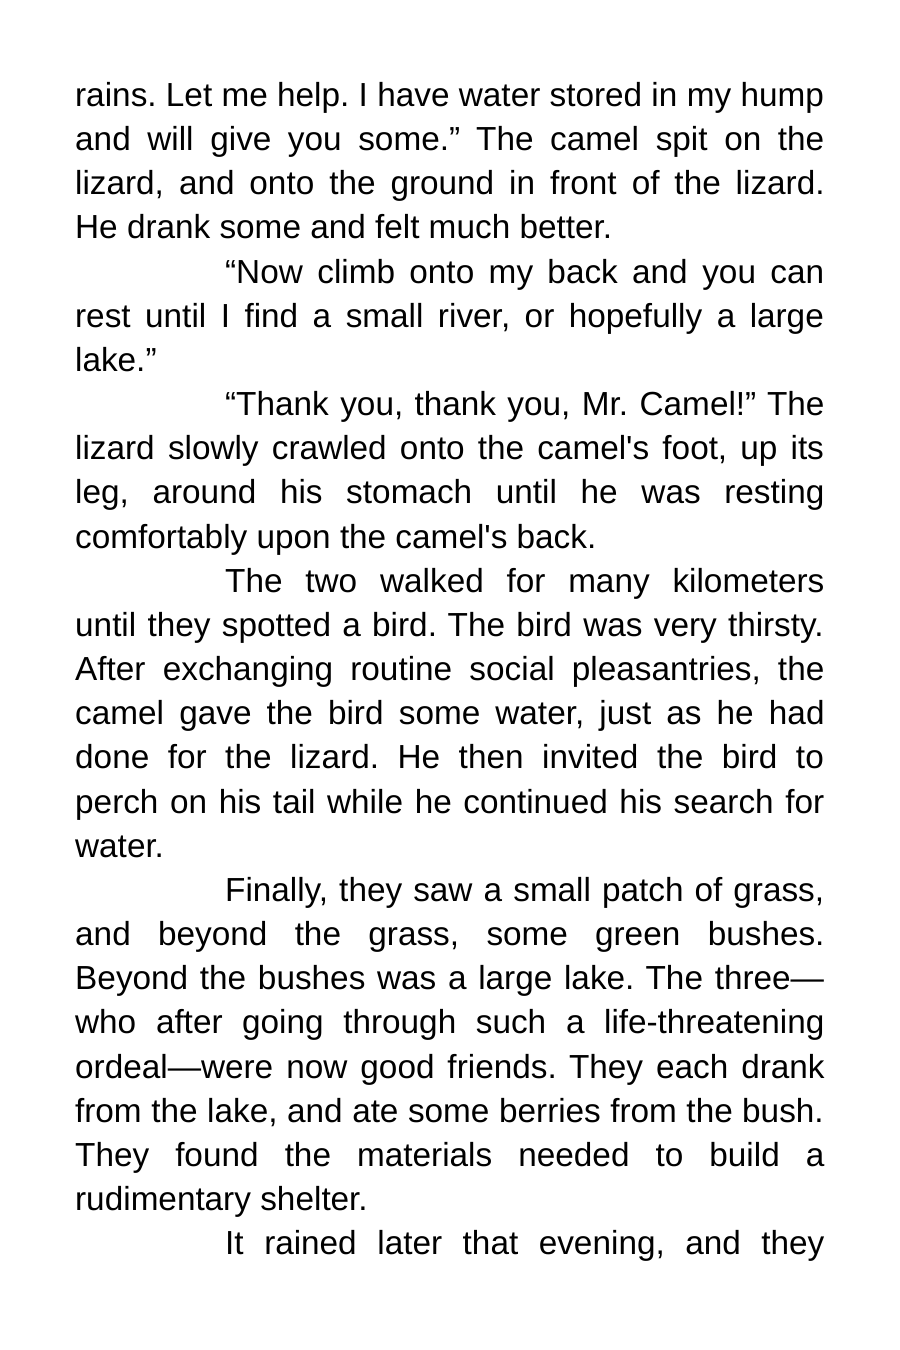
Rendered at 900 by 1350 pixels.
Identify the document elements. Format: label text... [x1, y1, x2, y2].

subtitle “Now climb onto my back and you can rest until I find a small river, or hopefully a large lake.” [75, 252, 825, 378]
subtitle “Thank you, thank you, Mr. Camel!” The lizard slowly crawled onto the camel's foot, up its leg, around his stomach until he was resting comfortably upon the camel's back. [75, 384, 825, 555]
subtitle It rained later that evening, and they [75, 1223, 825, 1262]
subtitle Finally, they saw a small patch of grass, and beyond the grass, some green bushes. Beyond the bushes was a large lake. The three—who after going through such a life-threatening ordeal—were now good friends. They each drank from the lake, and ate some berries from the bush. They found the materials needed to build a rudimentary shelter. [75, 870, 825, 1218]
subtitle The two walked for many kilometers until they spotted a bird. The bird was very thirsty. After exchanging routine social pleasantries, the camel gave the bird some water, just as he had done for the lizard. He then invited the bird to perch on his tail while he continued his search for water. [75, 561, 825, 864]
subtitle rains. Let me help. I have water stored in my hump and will give you some.” The camel spit on the lizard, and onto the ground in front of the lizard. He drank some and felt much better. [75, 75, 825, 246]
